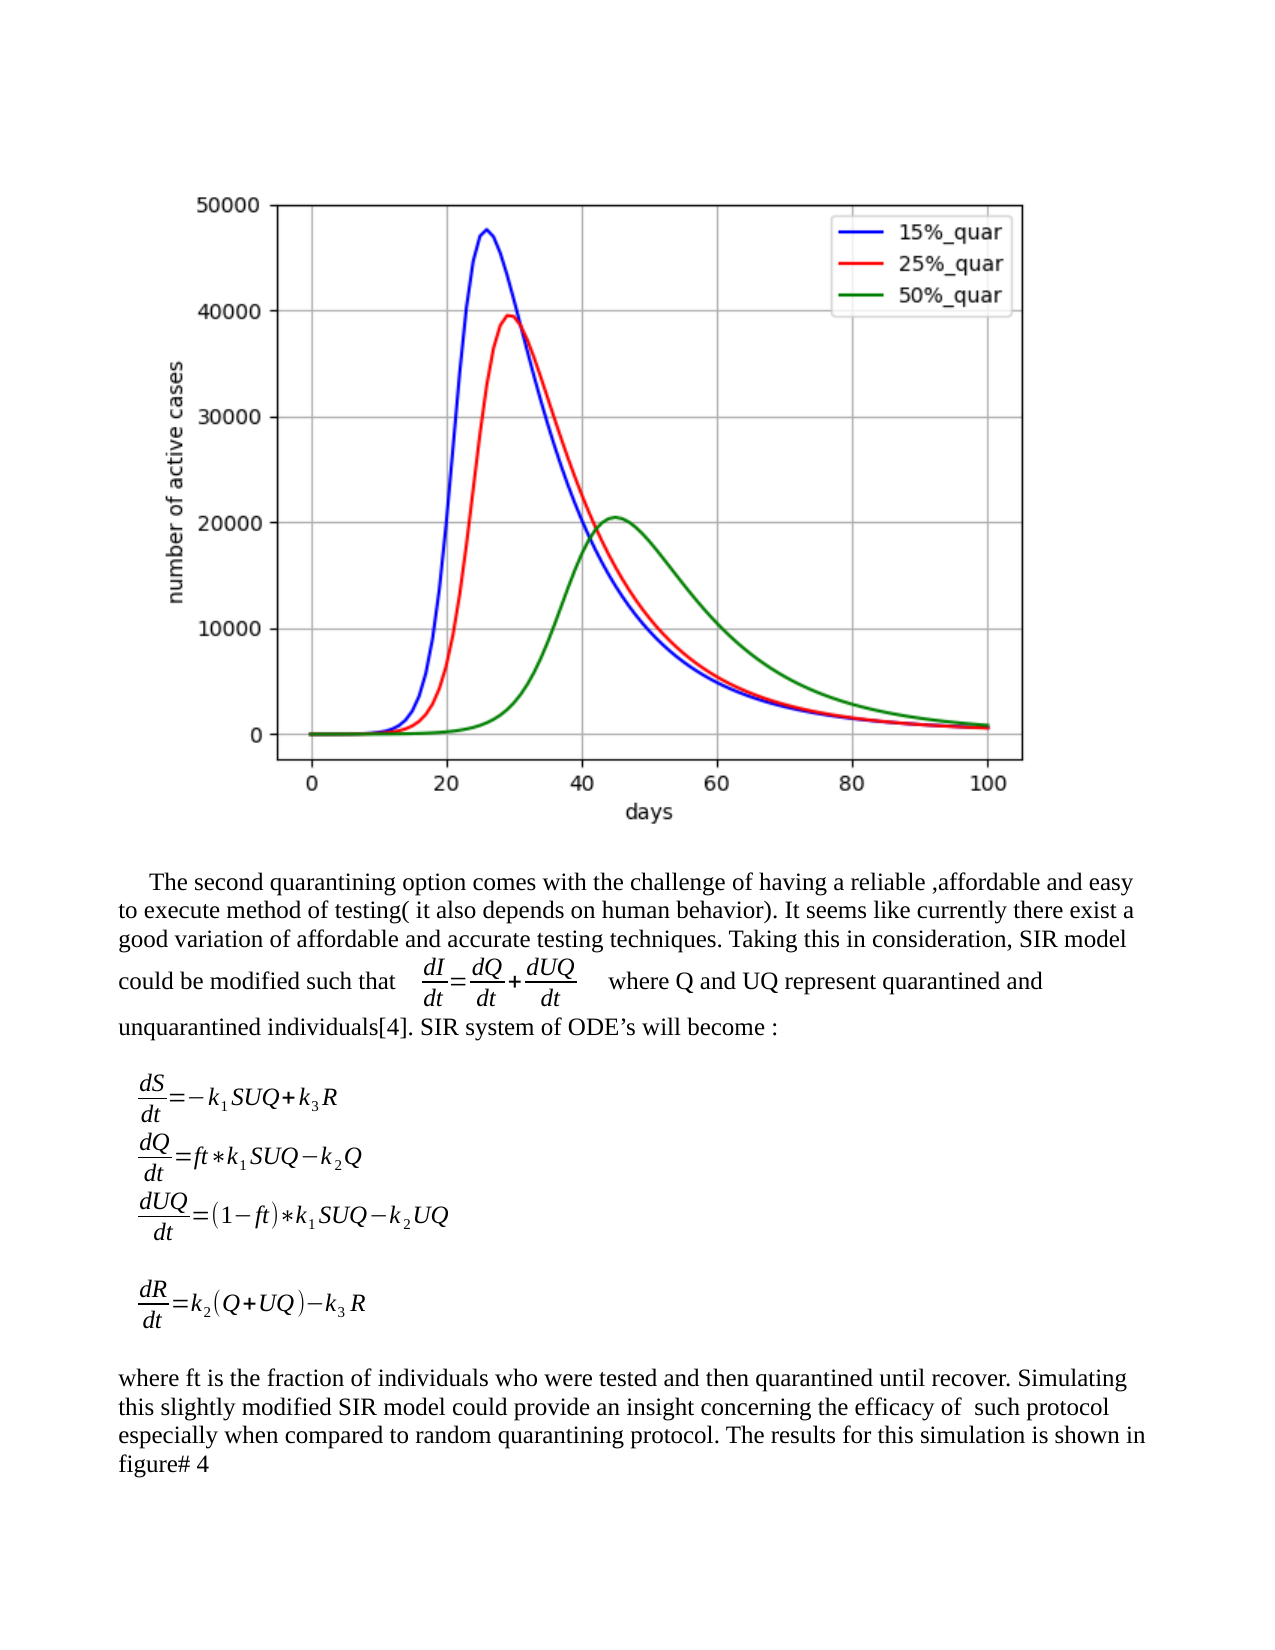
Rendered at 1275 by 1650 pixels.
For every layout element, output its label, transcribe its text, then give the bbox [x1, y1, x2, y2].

text The second quarantining option comes with the challenge of having a reliable ,affordable and easy to execute method of testing( it also depends on human behavior). It seems like currently there exist a good variation of affordable and accurate testing techniques. Taking this in consideration, SIR model could be modified such that where Q and UQ represent quarantined and unquarantined individuals[4]. SIR system of ODE’s will become : [118, 867, 1157, 1041]
text where ft is the fraction of individuals who were tested and then quarantined until recover. Simulating this slightly modified SIR model could provide an insight concerning the efficacy of such protocol especially when compared to random quarantining protocol. The results for this simulation is shown in figure# 4 [118, 1363, 1157, 1478]
picture [157, 118, 1118, 839]
